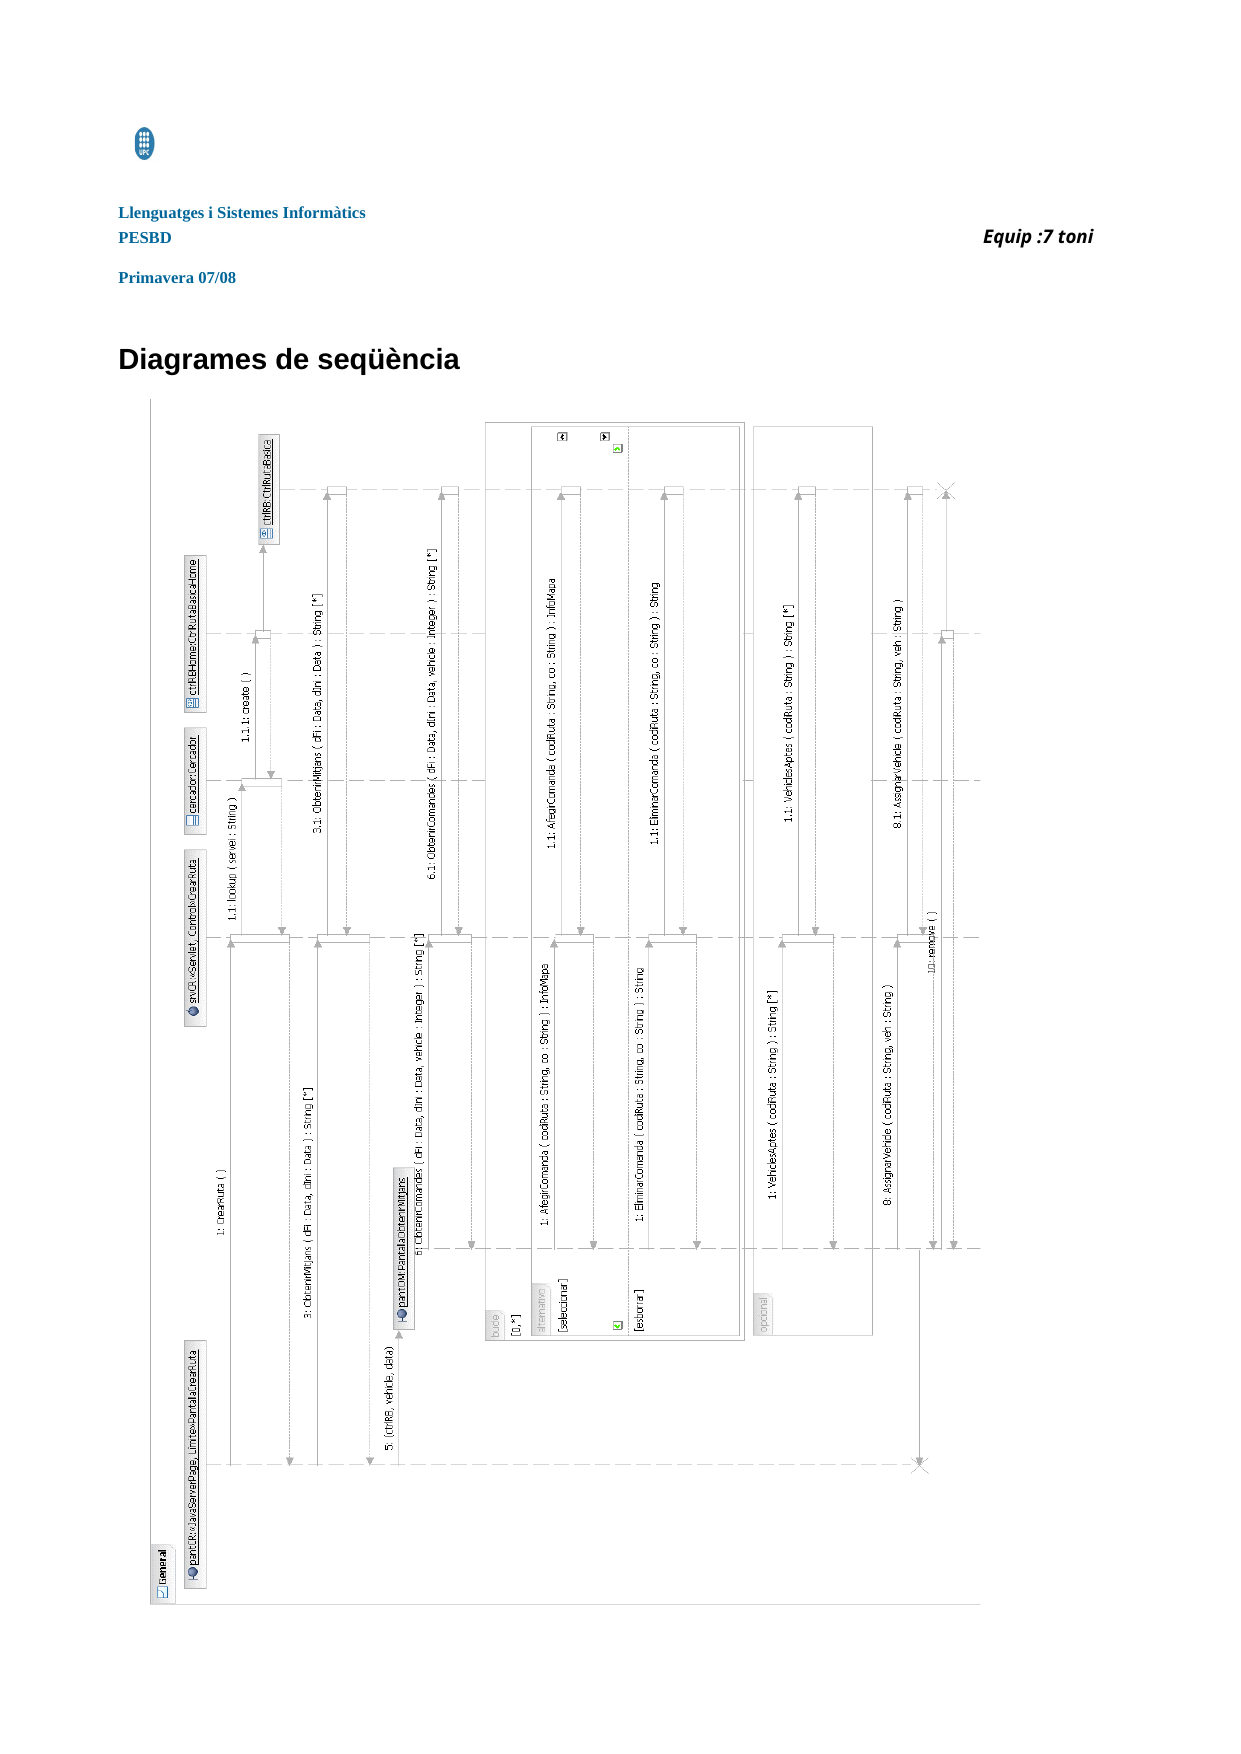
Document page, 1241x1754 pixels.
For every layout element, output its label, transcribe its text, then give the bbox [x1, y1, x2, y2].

picture [142, 399, 981, 1611]
subtitle Diagrames de seqüència [118, 342, 1122, 375]
